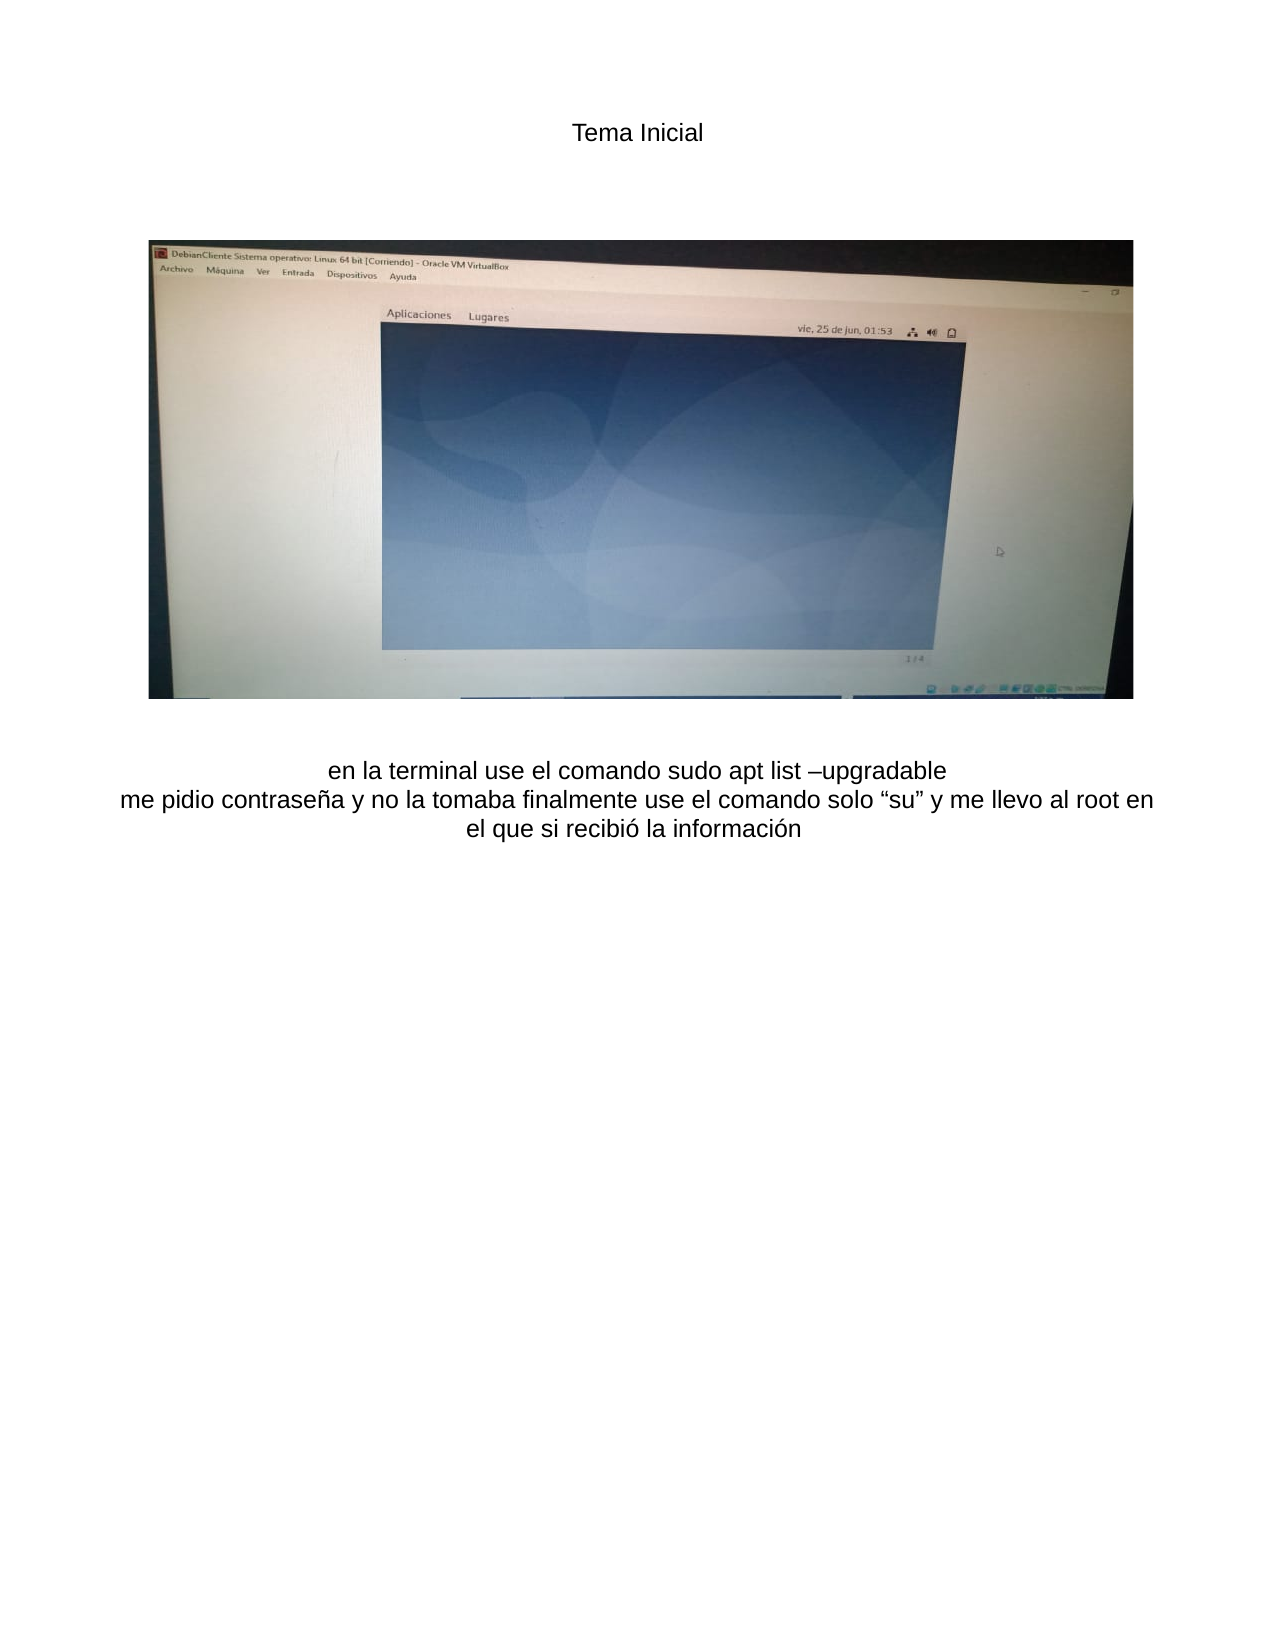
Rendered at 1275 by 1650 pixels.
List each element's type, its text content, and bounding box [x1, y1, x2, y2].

text me pidio contraseña y no la tomaba finalmente use el comando solo “su” y me llevo al root en el que si recibió la información [118, 785, 1157, 842]
text Tema Inicial [118, 118, 1157, 147]
text en la terminal use el comando sudo apt list –upgradable [118, 756, 1157, 785]
picture [148, 240, 1134, 699]
